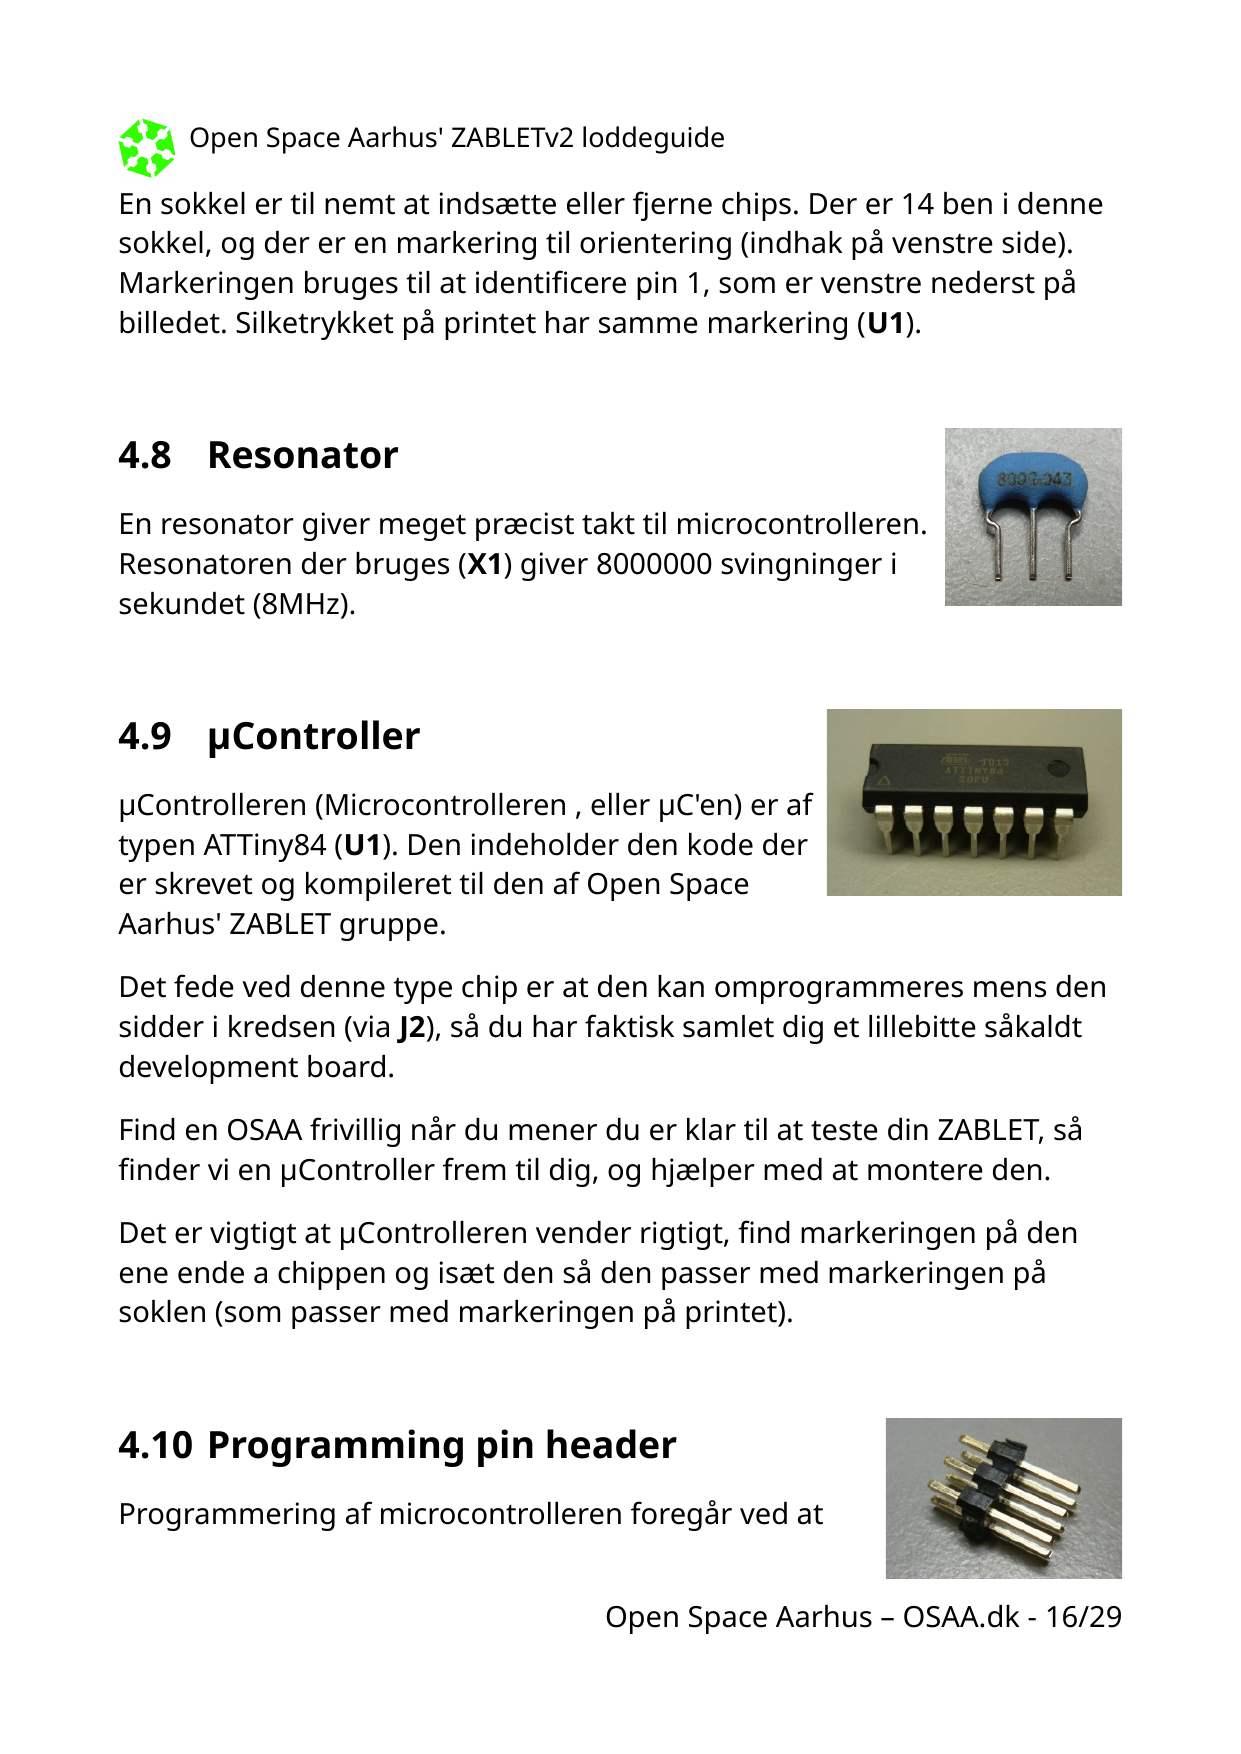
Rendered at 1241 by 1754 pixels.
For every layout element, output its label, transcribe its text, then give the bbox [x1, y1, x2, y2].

text Det er vigtigt at µControlleren vender rigtigt, find markeringen på den ene ende a chippen og isæt den så den passer med markeringen på soklen (som passer med markeringen på printet). [118, 1212, 1122, 1331]
subtitle Resonator [118, 429, 945, 480]
picture [826, 709, 1123, 896]
text Programmering af microcontrolleren foregår ved at [118, 1493, 885, 1533]
subtitle µController [118, 709, 826, 761]
picture [885, 1418, 1123, 1579]
picture [945, 428, 1123, 606]
text Find en OSAA frivillig når du mener du er klar til at teste din ZABLET, så finder vi en µController frem til dig, og hjælper med at montere den. [118, 1109, 1122, 1189]
text µControlleren (Microcontrolleren , eller µC'en) er af typen ATTiny84 (U1). Den indeholder den kode der er skrevet og kompileret til den af Open Space Aarhus' ZABLET gruppe. [118, 784, 1122, 943]
text En sokkel er til nemt at indsætte eller fjerne chips. Der er 14 ben i denne sokkel, og der er en markering til orientering (indhak på venstre side). Markeringen bruges til at identificere pin 1, som er venstre nederst på billedet. Silketrykket på printet har samme markering (U1). [118, 183, 1122, 342]
text Det fede ved denne type chip er at den kan omprogrammeres mens den sidder i kredsen (via J2), så du har faktisk samlet dig et lillebitte såkaldt development board. [118, 967, 1122, 1086]
subtitle Programming pin header [118, 1418, 885, 1469]
picture [118, 118, 175, 178]
text En resonator giver meget præcist takt til microcontrolleren. Resonatoren der bruges (X1) giver 8000000 svingninger i sekundet (8MHz). [118, 503, 1122, 623]
